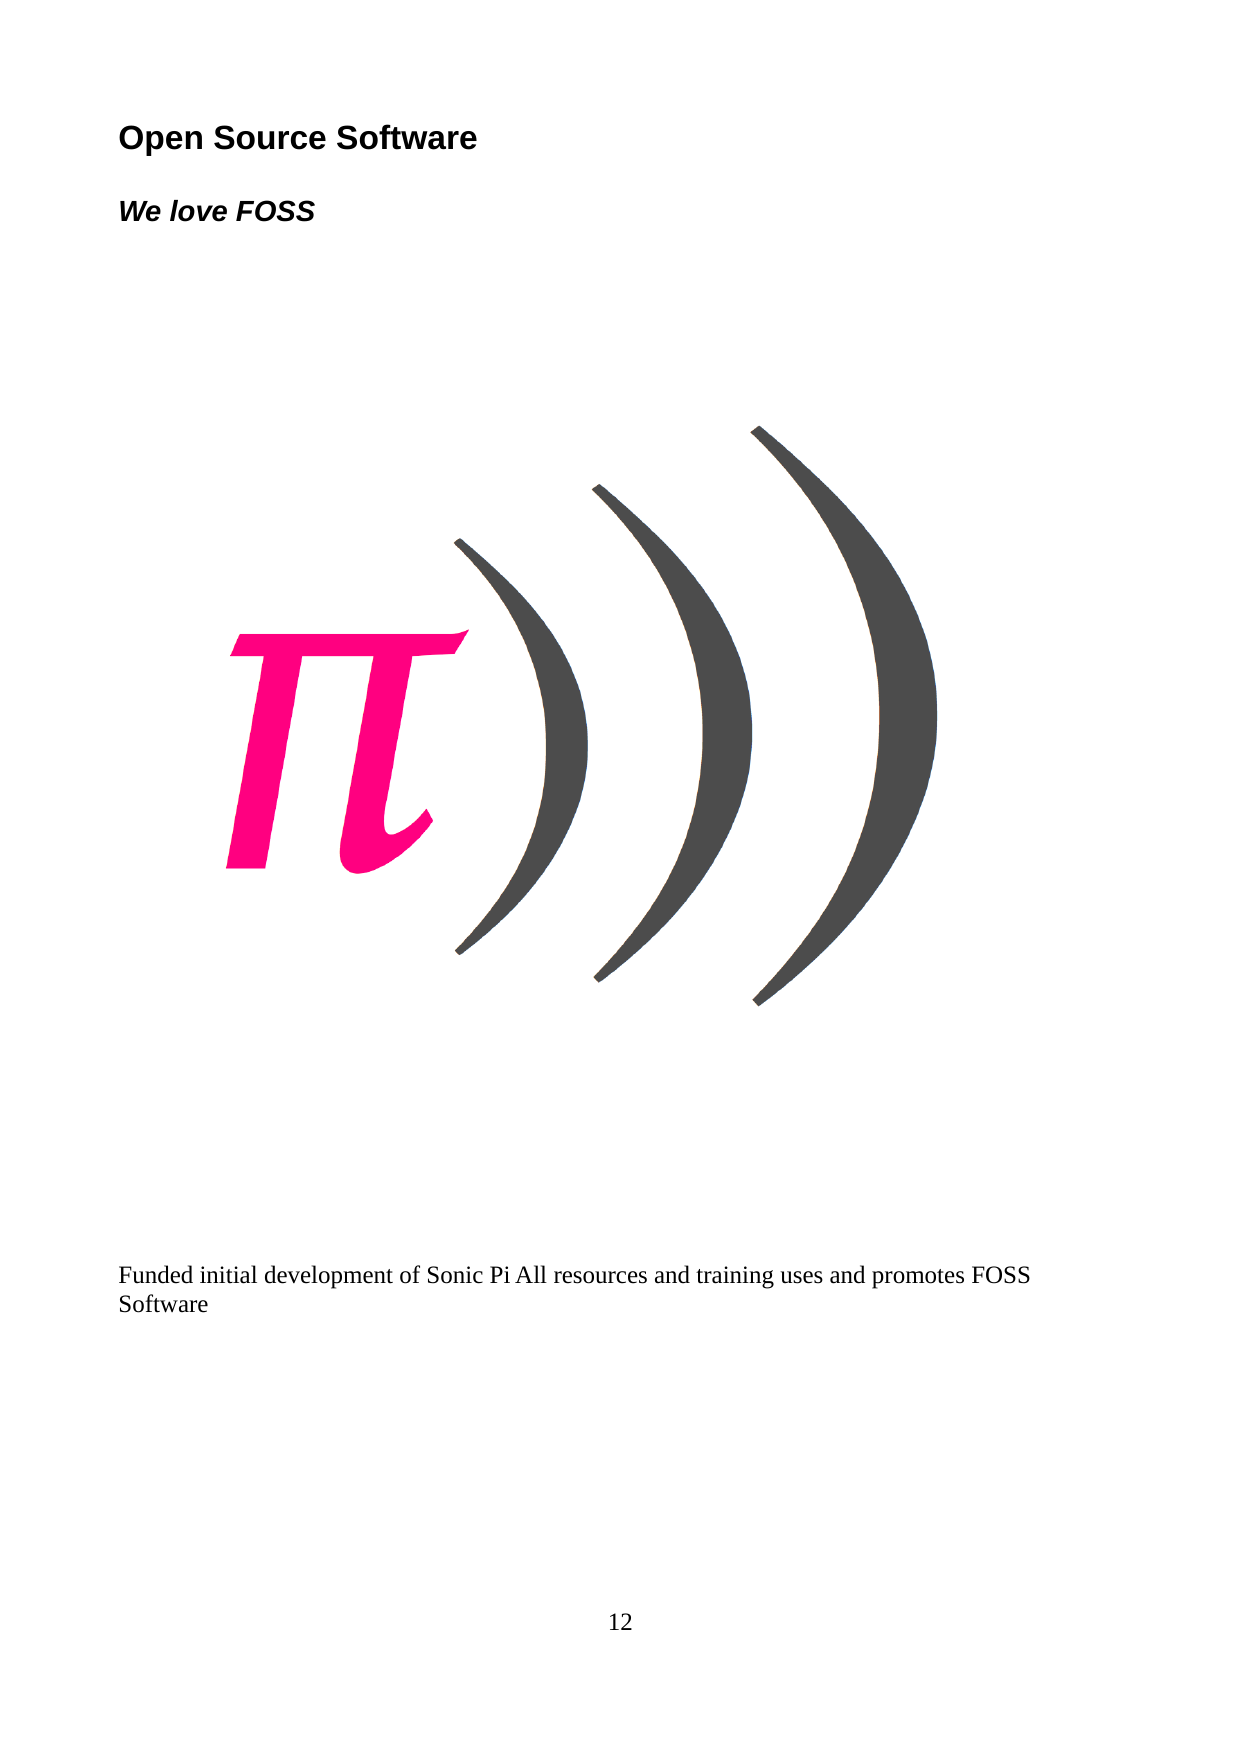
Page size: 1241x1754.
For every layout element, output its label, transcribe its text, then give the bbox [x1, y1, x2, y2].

subtitle We love FOSS [118, 194, 1122, 228]
text Funded initial development of Sonic Pi All resources and training uses and promotes FOSS Software [118, 1260, 1122, 1318]
subtitle Open Source Software [118, 118, 1122, 157]
